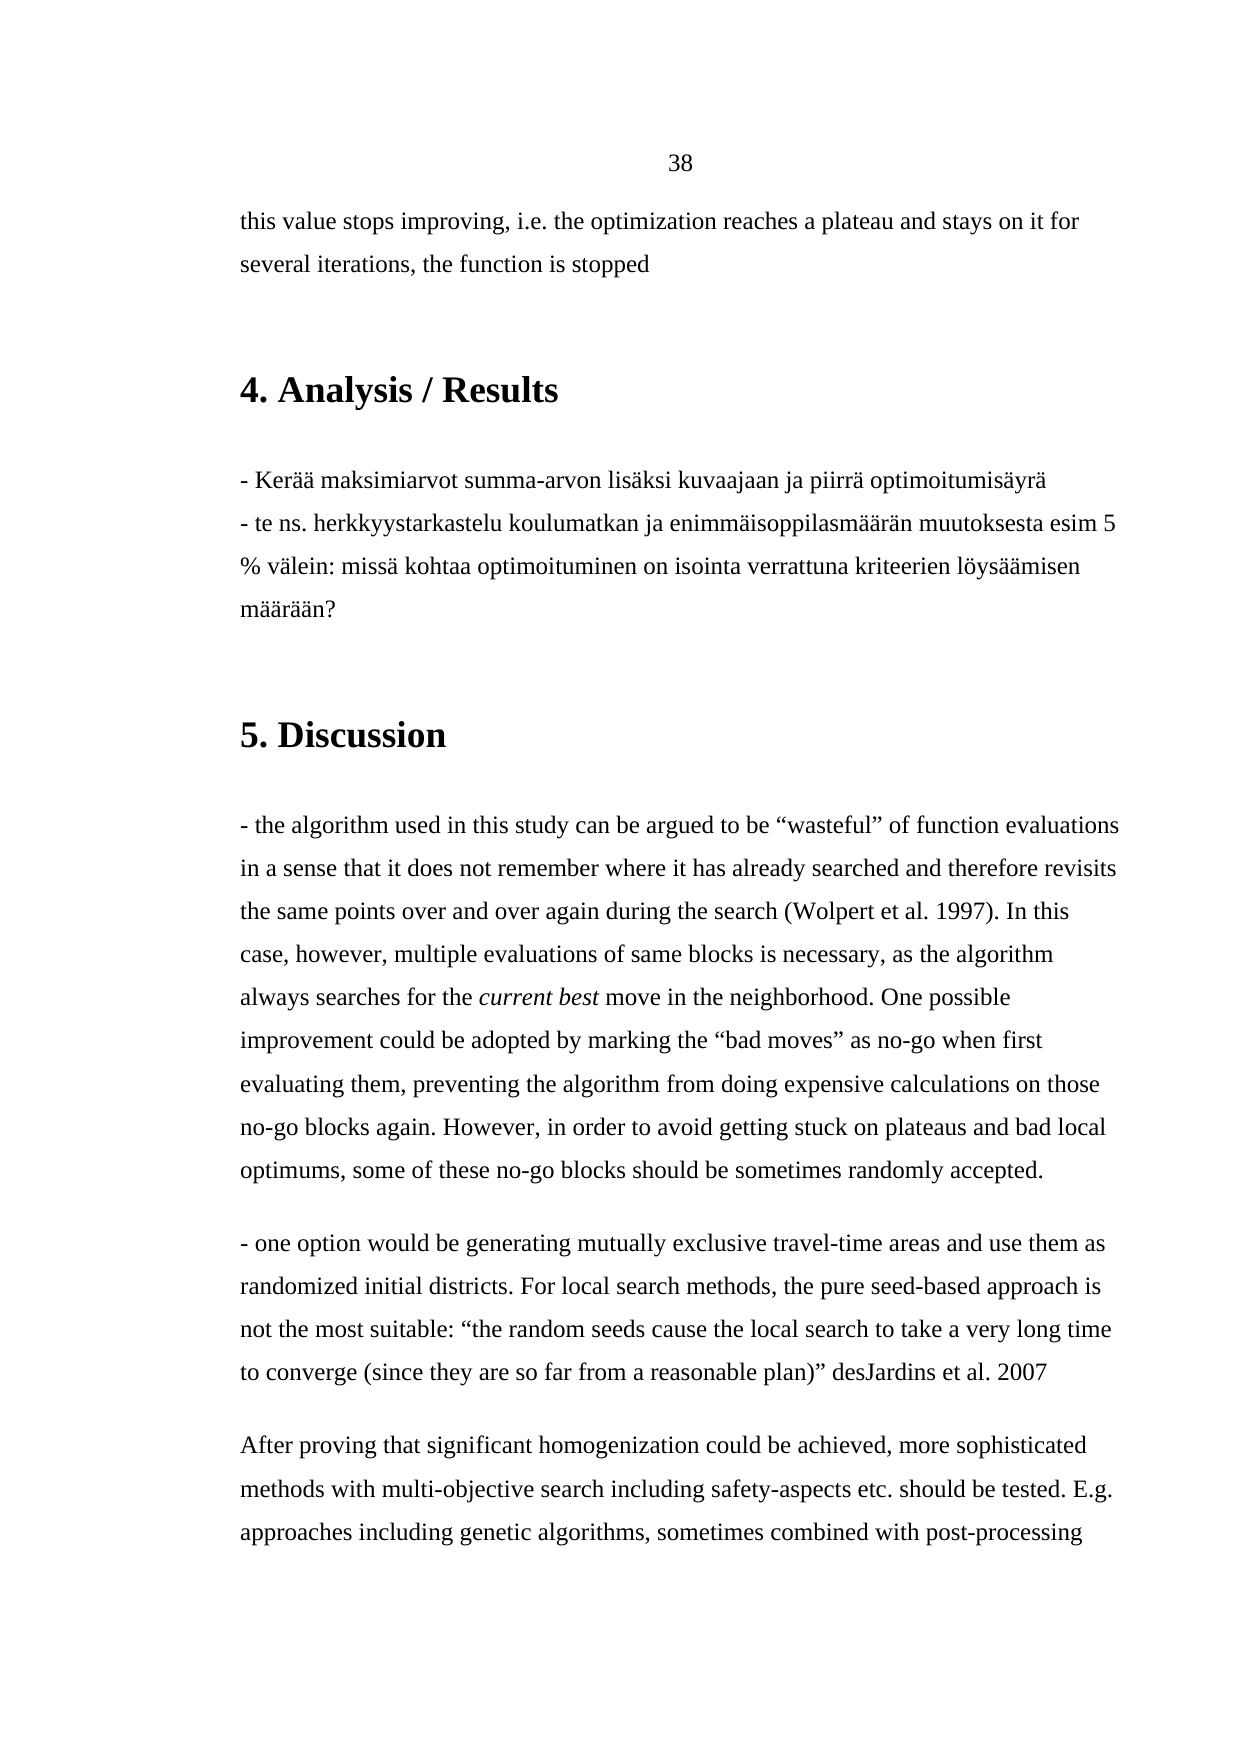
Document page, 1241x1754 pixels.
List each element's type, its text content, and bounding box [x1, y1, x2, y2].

text After proving that significant homogenization could be achieved, more sophisticated methods with multi-objective search including safety-aspects etc. should be tested. E.g. approaches including genetic algorithms, sometimes combined with post-processing [240, 1431, 1121, 1546]
subtitle 5. Discussion [240, 712, 1121, 755]
subtitle 4. Analysis / Results [240, 367, 1121, 410]
text this value stops improving, i.e. the optimization reaches a plateau and stays on it for several iterations, the function is stopped [240, 206, 1121, 278]
text - the algorithm used in this study can be argued to be “wasteful” of function evaluations in a sense that it does not remember where it has already searched and therefore revisits the same points over and over again during the search (Wolpert et al. 1997). In this case, however, multiple evaluations of same blocks is necessary, as the algorithm always searches for the current best move in the neighborhood. One possible improvement could be adopted by marking the “bad moves” as no-go when first evaluating them, preventing the algorithm from doing expensive calculations on those no-go blocks again. However, in order to avoid getting stuck on plateaus and bad local optimums, some of these no-go blocks should be sometimes randomly accepted. [240, 810, 1121, 1184]
text - one option would be generating mutually exclusive travel-time areas and use them as randomized initial districts. For local search methods, the pure seed-based approach is not the most suitable: “the random seeds cause the local search to take a very long time to converge (since they are so far from a reasonable plan)” desJardins et al. 2007 [240, 1228, 1121, 1386]
text - Kerää maksimiarvot summa-arvon lisäksi kuvaajaan ja piirrä optimoitumisäyrä - te ns. herkkyystarkastelu koulumatkan ja enimmäisoppilasmäärän muutoksesta esim 5 % välein: missä kohtaa optimoituminen on isointa verrattuna kriteerien löysäämisen määrään? [240, 465, 1121, 623]
